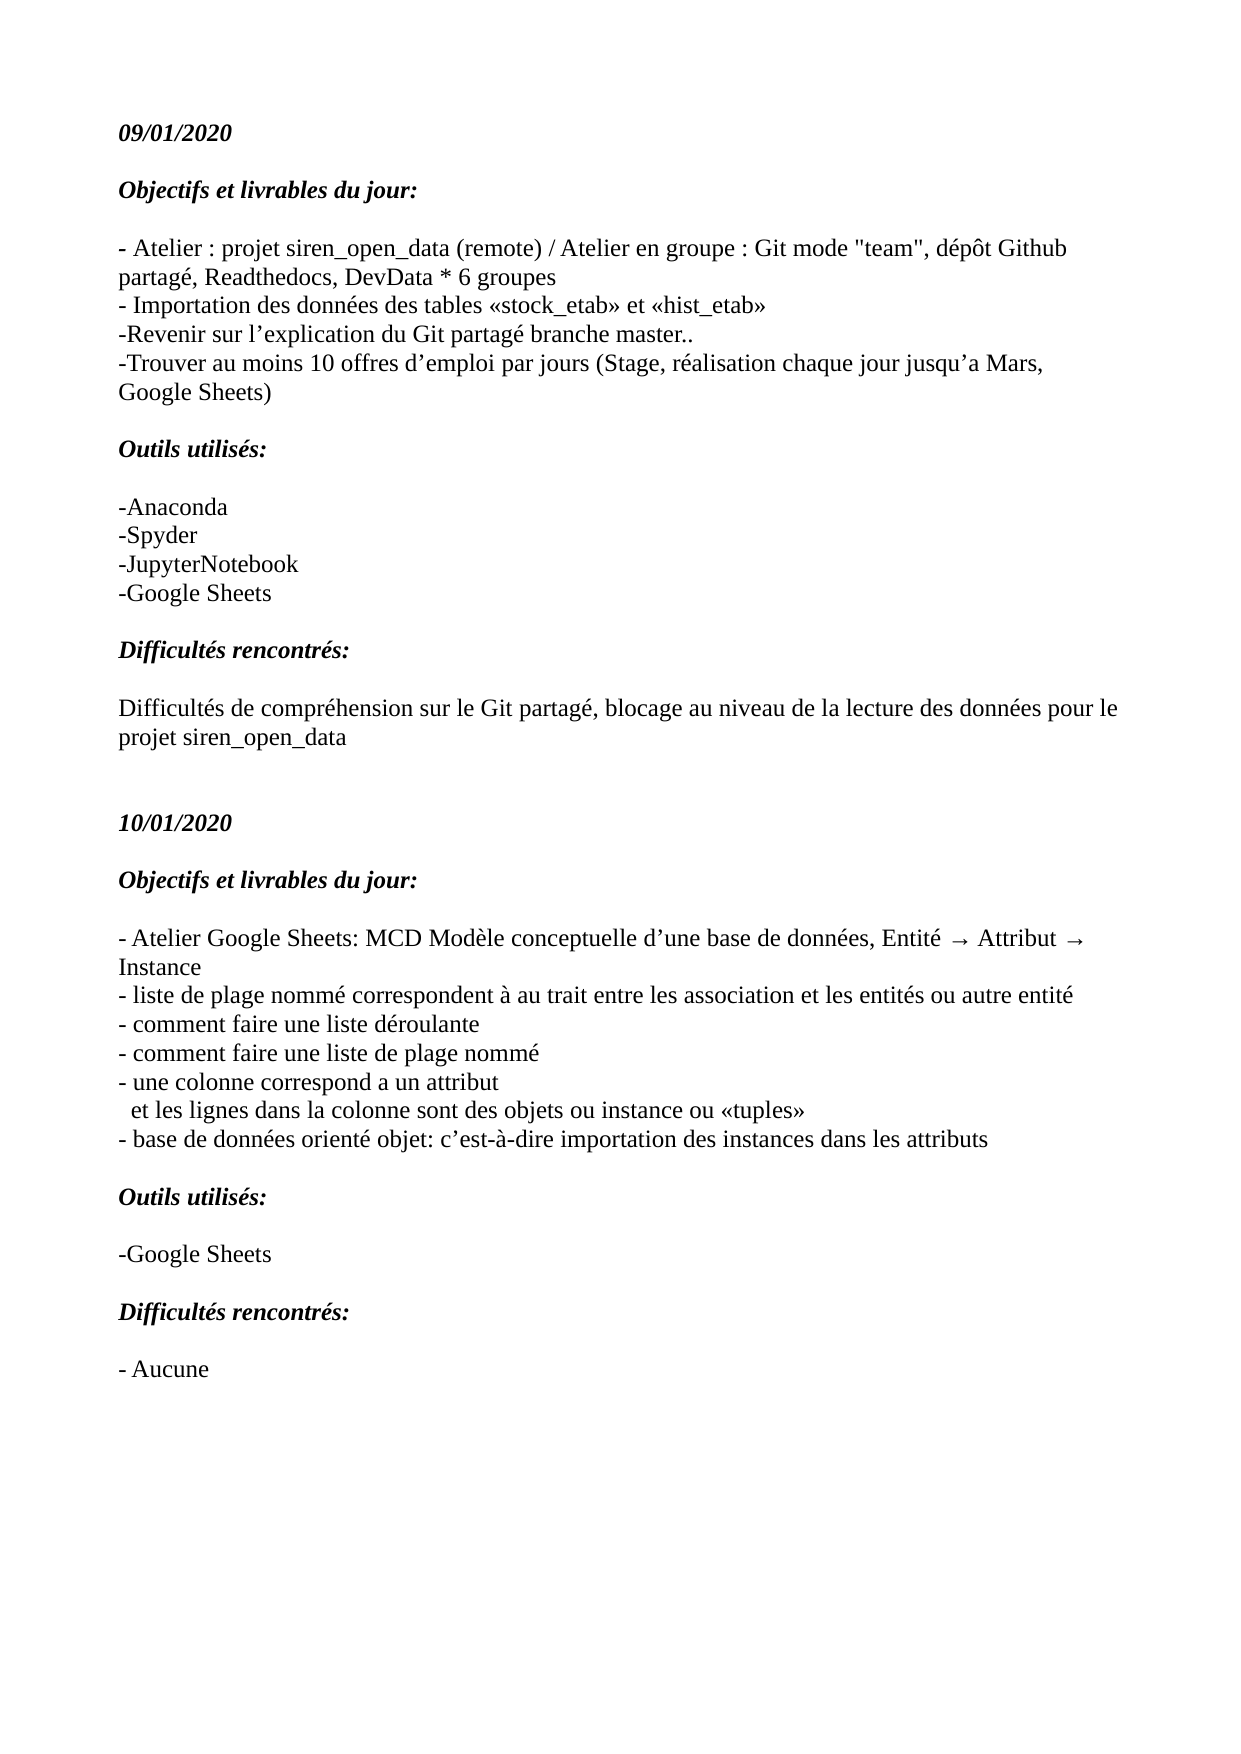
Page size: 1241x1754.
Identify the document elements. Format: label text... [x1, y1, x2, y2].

text Outils utilisés: [118, 434, 1122, 463]
text 10/01/2020 [118, 808, 1122, 837]
text - liste de plage nommé correspondent à au trait entre les association et les entités ou autre entité [118, 981, 1122, 1009]
text - Aucune [118, 1354, 1122, 1383]
text - une colonne correspond a un attribut [118, 1067, 1122, 1096]
text et les lignes dans la colonne sont des objets ou instance ou «tuples» [118, 1096, 1122, 1124]
text -Google Sheets [118, 578, 1122, 607]
text Difficultés rencontrés: [118, 636, 1122, 664]
text - Atelier Google Sheets: MCD Modèle conceptuelle d’une base de données, Entité → Attribut → Instance [118, 923, 1122, 981]
text Difficultés de compréhension sur le Git partagé, blocage au niveau de la lecture des données pour le projet siren_open_data [118, 693, 1122, 751]
text Difficultés rencontrés: [118, 1297, 1122, 1326]
text - Importation des données des tables «stock_etab» et «hist_etab» [118, 291, 1122, 319]
text Objectifs et livrables du jour: [118, 176, 1122, 204]
text -Spyder [118, 521, 1122, 549]
text Objectifs et livrables du jour: [118, 866, 1122, 894]
text - Atelier : projet siren_open_data (remote) / Atelier en groupe : Git mode "team", dépôt Github partagé, Readthedocs, DevData * 6 groupes [118, 233, 1122, 291]
text -Google Sheets [118, 1239, 1122, 1268]
text Outils utilisés: [118, 1182, 1122, 1211]
text -JupyterNotebook [118, 549, 1122, 578]
text - base de données orienté objet: c’est-à-dire importation des instances dans les attributs [118, 1124, 1122, 1153]
text -Revenir sur l’explication du Git partagé branche master.. [118, 319, 1122, 348]
text -Trouver au moins 10 offres d’emploi par jours (Stage, réalisation chaque jour jusqu’a Mars, Google Sheets) [118, 348, 1122, 406]
text -Anaconda [118, 492, 1122, 521]
text 09/01/2020 [118, 118, 1122, 147]
text - comment faire une liste de plage nommé [118, 1038, 1122, 1067]
text - comment faire une liste déroulante [118, 1009, 1122, 1038]
